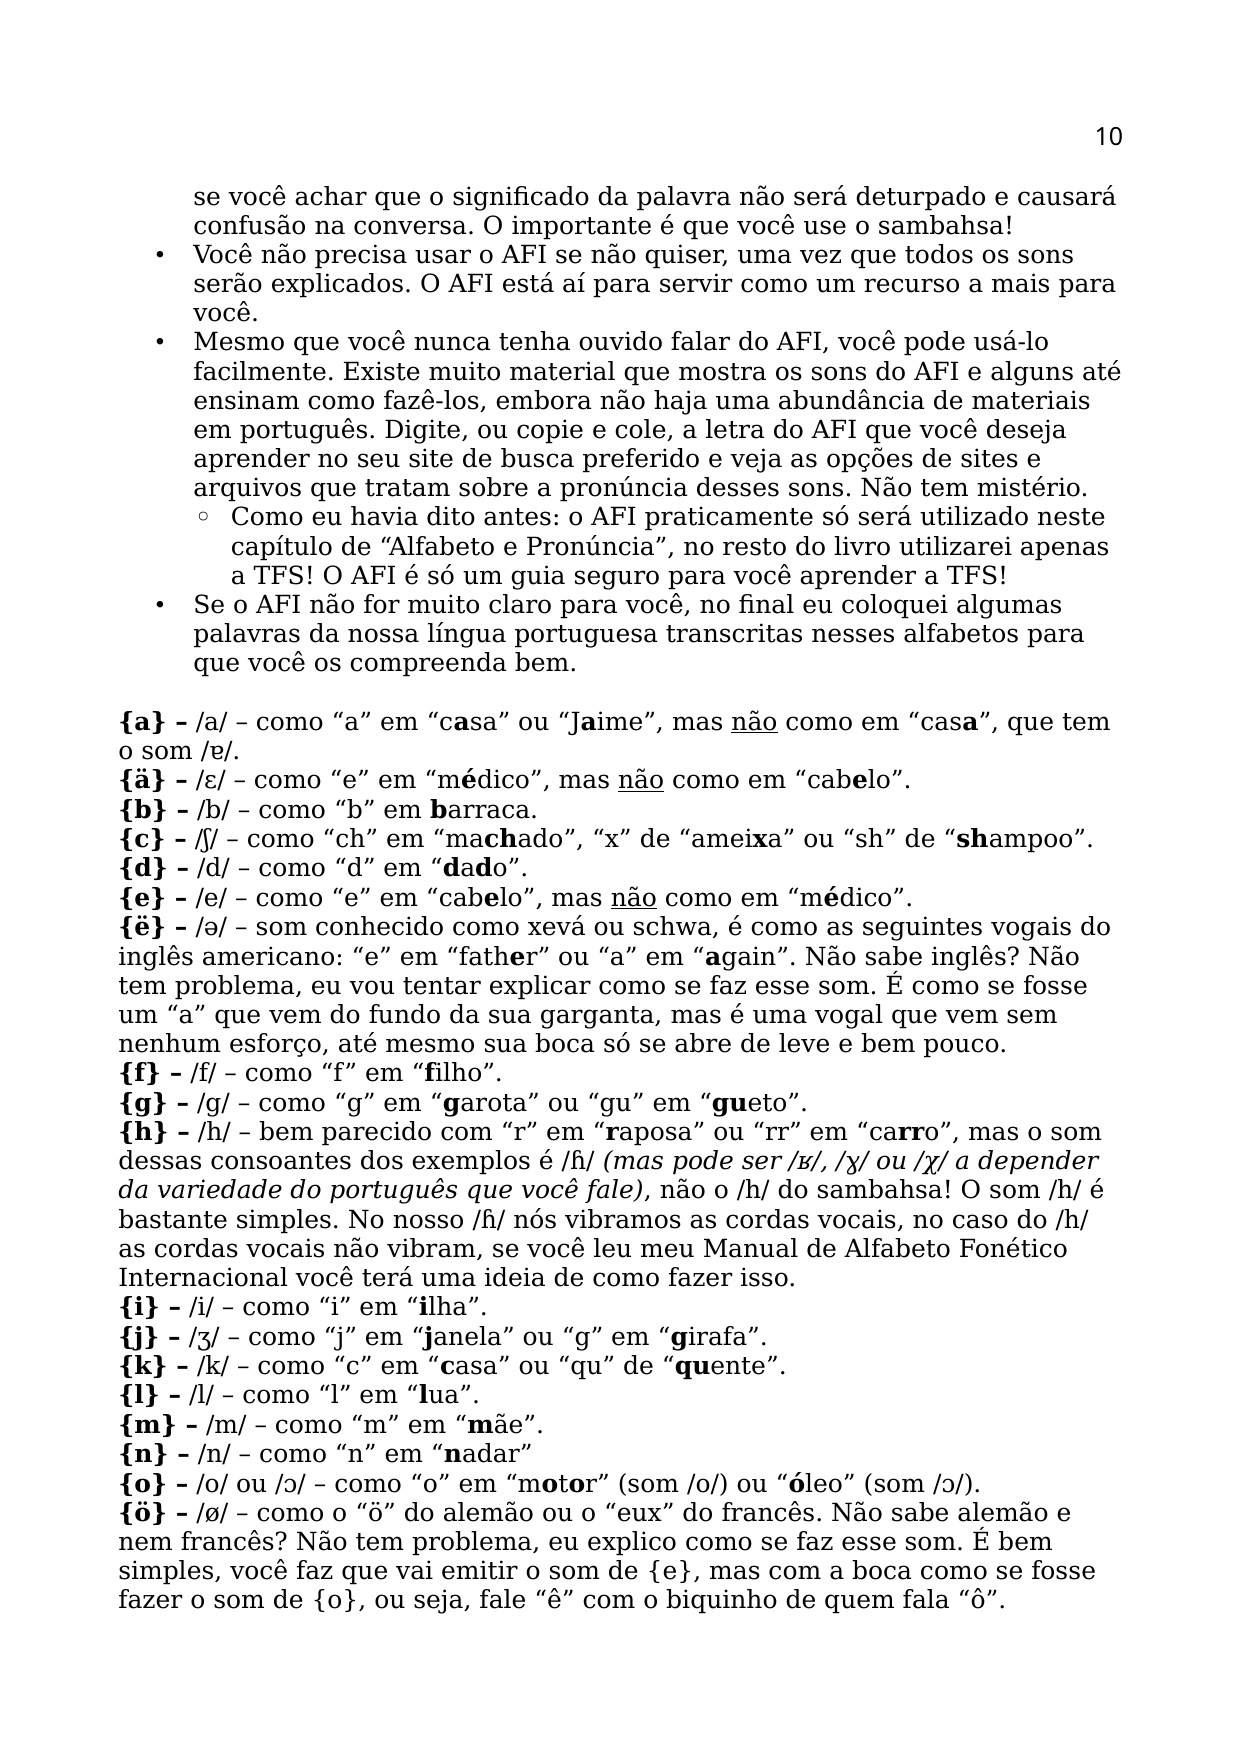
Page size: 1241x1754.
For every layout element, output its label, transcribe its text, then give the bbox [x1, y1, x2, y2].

text {j} – /ʒ/ – como “j” em “janela” ou “g” em “girafa”. [118, 1322, 1123, 1351]
text {m} – /m/ – como “m” em “mãe”. [118, 1410, 1123, 1439]
list Mesmo que você nunca tenha ouvido falar do AFI, você pode usá-lo facilmente. Existe muito material que mostra os sons do AFI e alguns até ensinam como fazê-los, embora não haja uma abundância de materiais em português. Digite, ou copie e cole, a letra do AFI que você deseja aprender no seu site de busca preferido e veja as opções de sites e arquivos que tratam sobre a pronúncia desses sons. Não tem mistério. [156, 327, 1123, 502]
list se você achar que o significado da palavra não será deturpado e causará confusão na conversa. O importante é que você use o sambahsa! [156, 182, 1123, 240]
text {l} – /l/ – como “l” em “lua”. [118, 1380, 1123, 1410]
text {o} – /o/ ou /ɔ/ – como “o” em “motor” (som /o/) ou “óleo” (som /ɔ/). [118, 1468, 1123, 1498]
text {ö} – /ø/ – como o “ö” do alemão ou o “eux” do francês. Não sabe alemão e nem francês? Não tem problema, eu explico como se faz esse som. É bem simples, você faz que vai emitir o som de {e}, mas com a boca como se fosse fazer o som de {o}, ou seja, fale “ê” com o biquinho de quem fala “ô”. [118, 1498, 1123, 1615]
text {e} – /e/ – como “e” em “cabelo”, mas não como em “médico”. [118, 883, 1123, 912]
list Como eu havia dito antes: o AFI praticamente só será utilizado neste capítulo de “Alfabeto e Pronúncia”, no resto do livro utilizarei apenas a TFS! O AFI é só um guia seguro para você aprender a TFS! [193, 502, 1123, 590]
text {h} – /h/ – bem parecido com “r” em “raposa” ou “rr” em “carro”, mas o som dessas consoantes dos exemplos é /ɦ/ (mas pode ser /ʁ/, /ɣ/ ou /χ/ a depender da variedade do português que você fale), não o /h/ do sambahsa! O som /h/ é bastante simples. No nosso /ɦ/ nós vibramos as cordas vocais, no caso do /h/ as cordas vocais não vibram, se você leu meu Manual de Alfabeto Fonético Internacional você terá uma ideia de como fazer isso. [118, 1117, 1123, 1292]
text {k} – /k/ – como “c” em “casa” ou “qu” de “quente”. [118, 1351, 1123, 1380]
text {ë} – /ə/ – som conhecido como xevá ou schwa, é como as seguintes vogais do inglês americano: “e” em “father” ou “a” em “again”. Não sabe inglês? Não tem problema, eu vou tentar explicar como se faz esse som. É como se fosse um “a” que vem do fundo da sua garganta, mas é uma vogal que vem sem nenhum esforço, até mesmo sua boca só se abre de leve e bem pouco. [118, 912, 1123, 1058]
text {d} – /d/ – como “d” em “dado”. [118, 853, 1123, 883]
text {f} – /f/ – como “f” em “filho”. [118, 1058, 1123, 1088]
list Você não precisa usar o AFI se não quiser, uma vez que todos os sons serão explicados. O AFI está aí para servir como um recurso a mais para você. [156, 240, 1123, 327]
text {a} – /a/ – como “a” em “casa” ou “Jaime”, mas não como em “casa”, que tem o som /ɐ/. [118, 707, 1123, 765]
text {b} – /b/ – como “b” em barraca. [118, 794, 1123, 824]
text {i} – /i/ – como “i” em “ilha”. [118, 1292, 1123, 1322]
text {n} – /n/ – como “n” em “nadar” [118, 1439, 1123, 1468]
text {g} – /g/ – como “g” em “garota” ou “gu” em “gueto”. [118, 1088, 1123, 1117]
text {c} – /ʃ/ – como “ch” em “machado”, “x” de “ameixa” ou “sh” de “shampoo”. [118, 824, 1123, 853]
text {ä} – /ɛ/ – como “e” em “médico”, mas não como em “cabelo”. [118, 765, 1123, 794]
list Se o AFI não for muito claro para você, no final eu coloquei algumas palavras da nossa língua portuguesa transcritas nesses alfabetos para que você os compreenda bem. [156, 590, 1123, 677]
